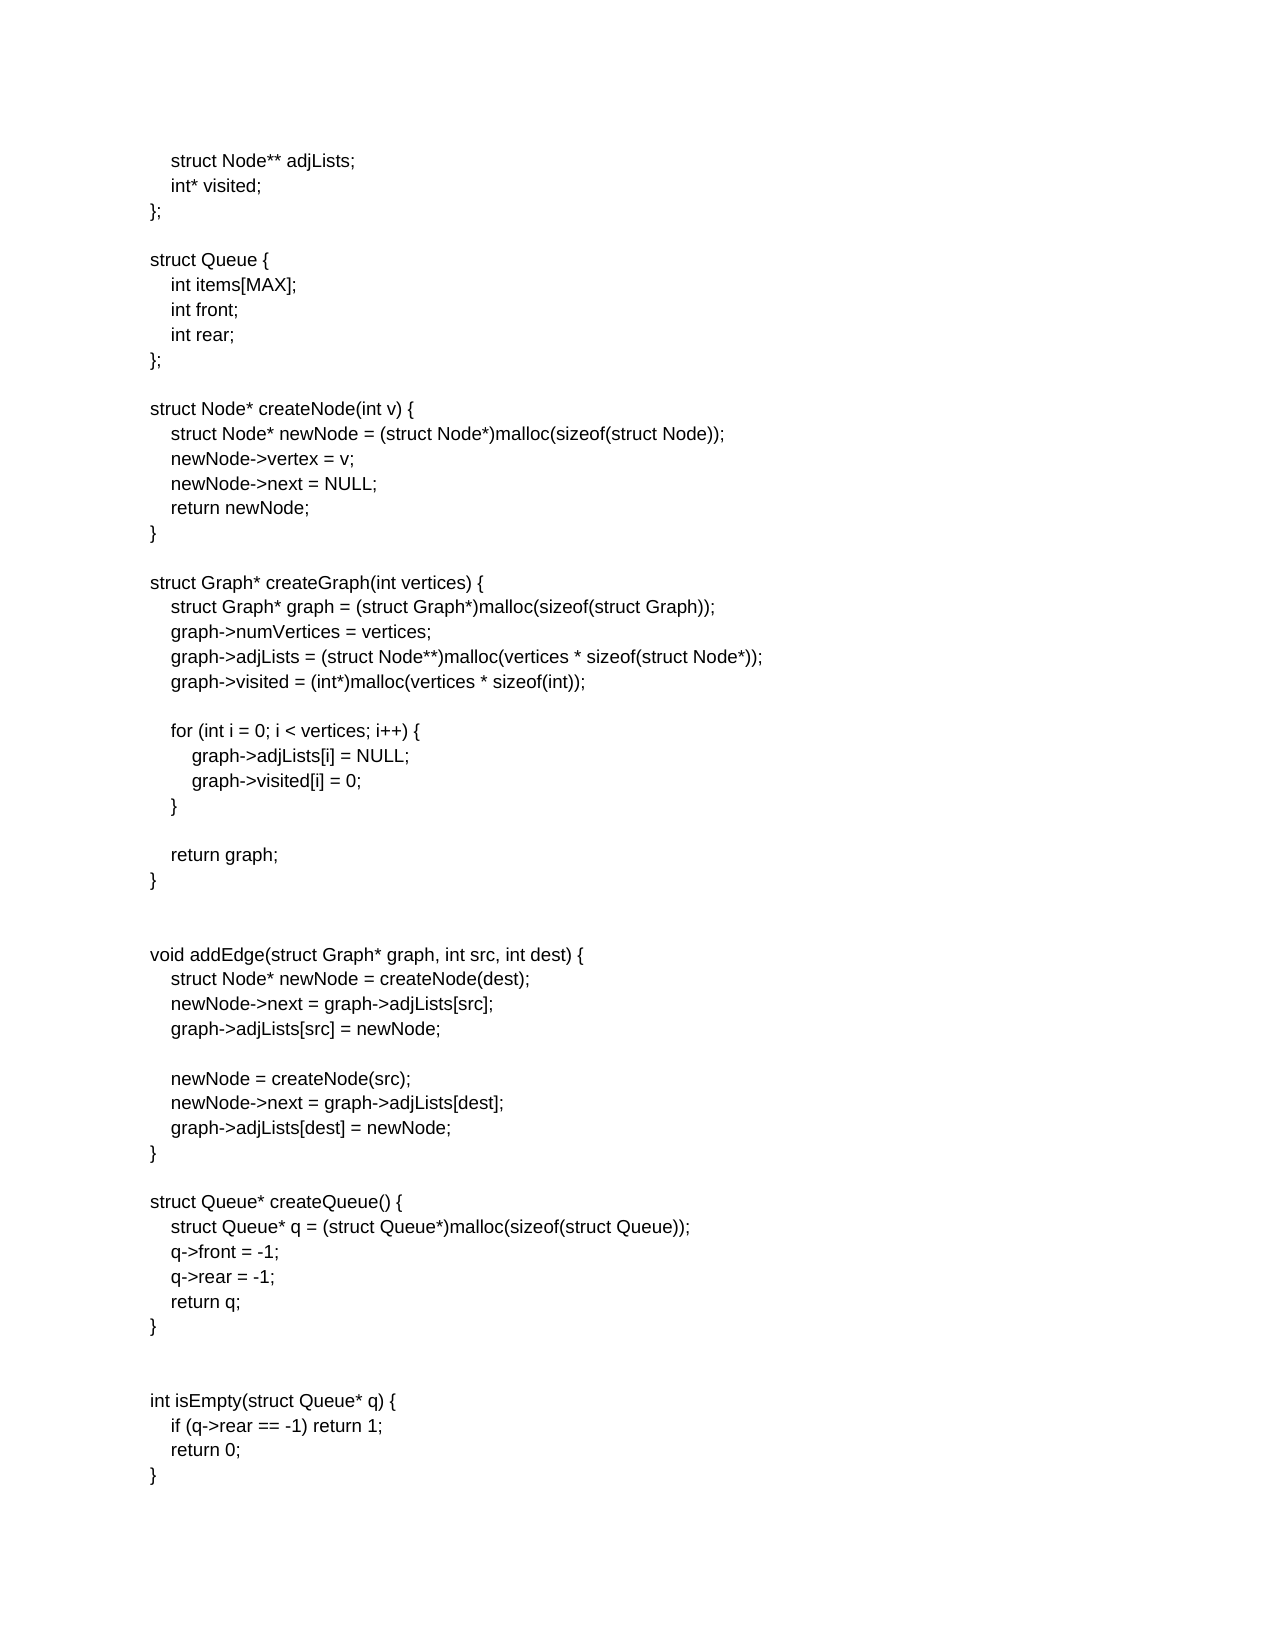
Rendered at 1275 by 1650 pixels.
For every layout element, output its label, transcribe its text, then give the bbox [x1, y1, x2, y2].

text } [150, 794, 1125, 816]
text if (q->rear == -1) return 1; [150, 1414, 1125, 1436]
text graph->adjLists[i] = NULL; [150, 745, 1125, 767]
text struct Queue { [150, 249, 1125, 271]
text struct Node* newNode = (struct Node*)malloc(sizeof(struct Node)); [150, 423, 1125, 444]
text graph->numVertices = vertices; [150, 621, 1125, 643]
text } [150, 1142, 1125, 1163]
text int isEmpty(struct Queue* q) { [150, 1389, 1125, 1411]
text graph->visited[i] = 0; [150, 770, 1125, 791]
text int front; [150, 299, 1125, 320]
text graph->visited = (int*)malloc(vertices * sizeof(int)); [150, 671, 1125, 692]
text struct Queue* q = (struct Queue*)malloc(sizeof(struct Queue)); [150, 1216, 1125, 1238]
text graph->adjLists[src] = newNode; [150, 1018, 1125, 1039]
text newNode->next = NULL; [150, 472, 1125, 494]
text return graph; [150, 844, 1125, 866]
text struct Node* createNode(int v) { [150, 398, 1125, 419]
text struct Queue* createQueue() { [150, 1191, 1125, 1213]
text newNode->vertex = v; [150, 447, 1125, 469]
text struct Graph* createGraph(int vertices) { [150, 571, 1125, 593]
text newNode = createNode(src); [150, 1067, 1125, 1089]
text }; [150, 348, 1125, 370]
text }; [150, 199, 1125, 221]
text void addEdge(struct Graph* graph, int src, int dest) { [150, 943, 1125, 965]
text struct Node* newNode = createNode(dest); [150, 968, 1125, 990]
text } [150, 869, 1125, 891]
text } [150, 522, 1125, 543]
text } [150, 1464, 1125, 1486]
text struct Graph* graph = (struct Graph*)malloc(sizeof(struct Graph)); [150, 596, 1125, 618]
text return 0; [150, 1439, 1125, 1461]
text q->front = -1; [150, 1241, 1125, 1262]
text return q; [150, 1290, 1125, 1312]
text } [150, 1315, 1125, 1337]
text int items[MAX]; [150, 274, 1125, 296]
text newNode->next = graph->adjLists[dest]; [150, 1092, 1125, 1114]
text graph->adjLists[dest] = newNode; [150, 1117, 1125, 1138]
text return newNode; [150, 497, 1125, 519]
text int* visited; [150, 175, 1125, 196]
text newNode->next = graph->adjLists[src]; [150, 993, 1125, 1014]
text for (int i = 0; i < vertices; i++) { [150, 720, 1125, 742]
text q->rear = -1; [150, 1266, 1125, 1287]
text graph->adjLists = (struct Node**)malloc(vertices * sizeof(struct Node*)); [150, 646, 1125, 667]
text struct Node** adjLists; [150, 150, 1125, 172]
text int rear; [150, 323, 1125, 345]
